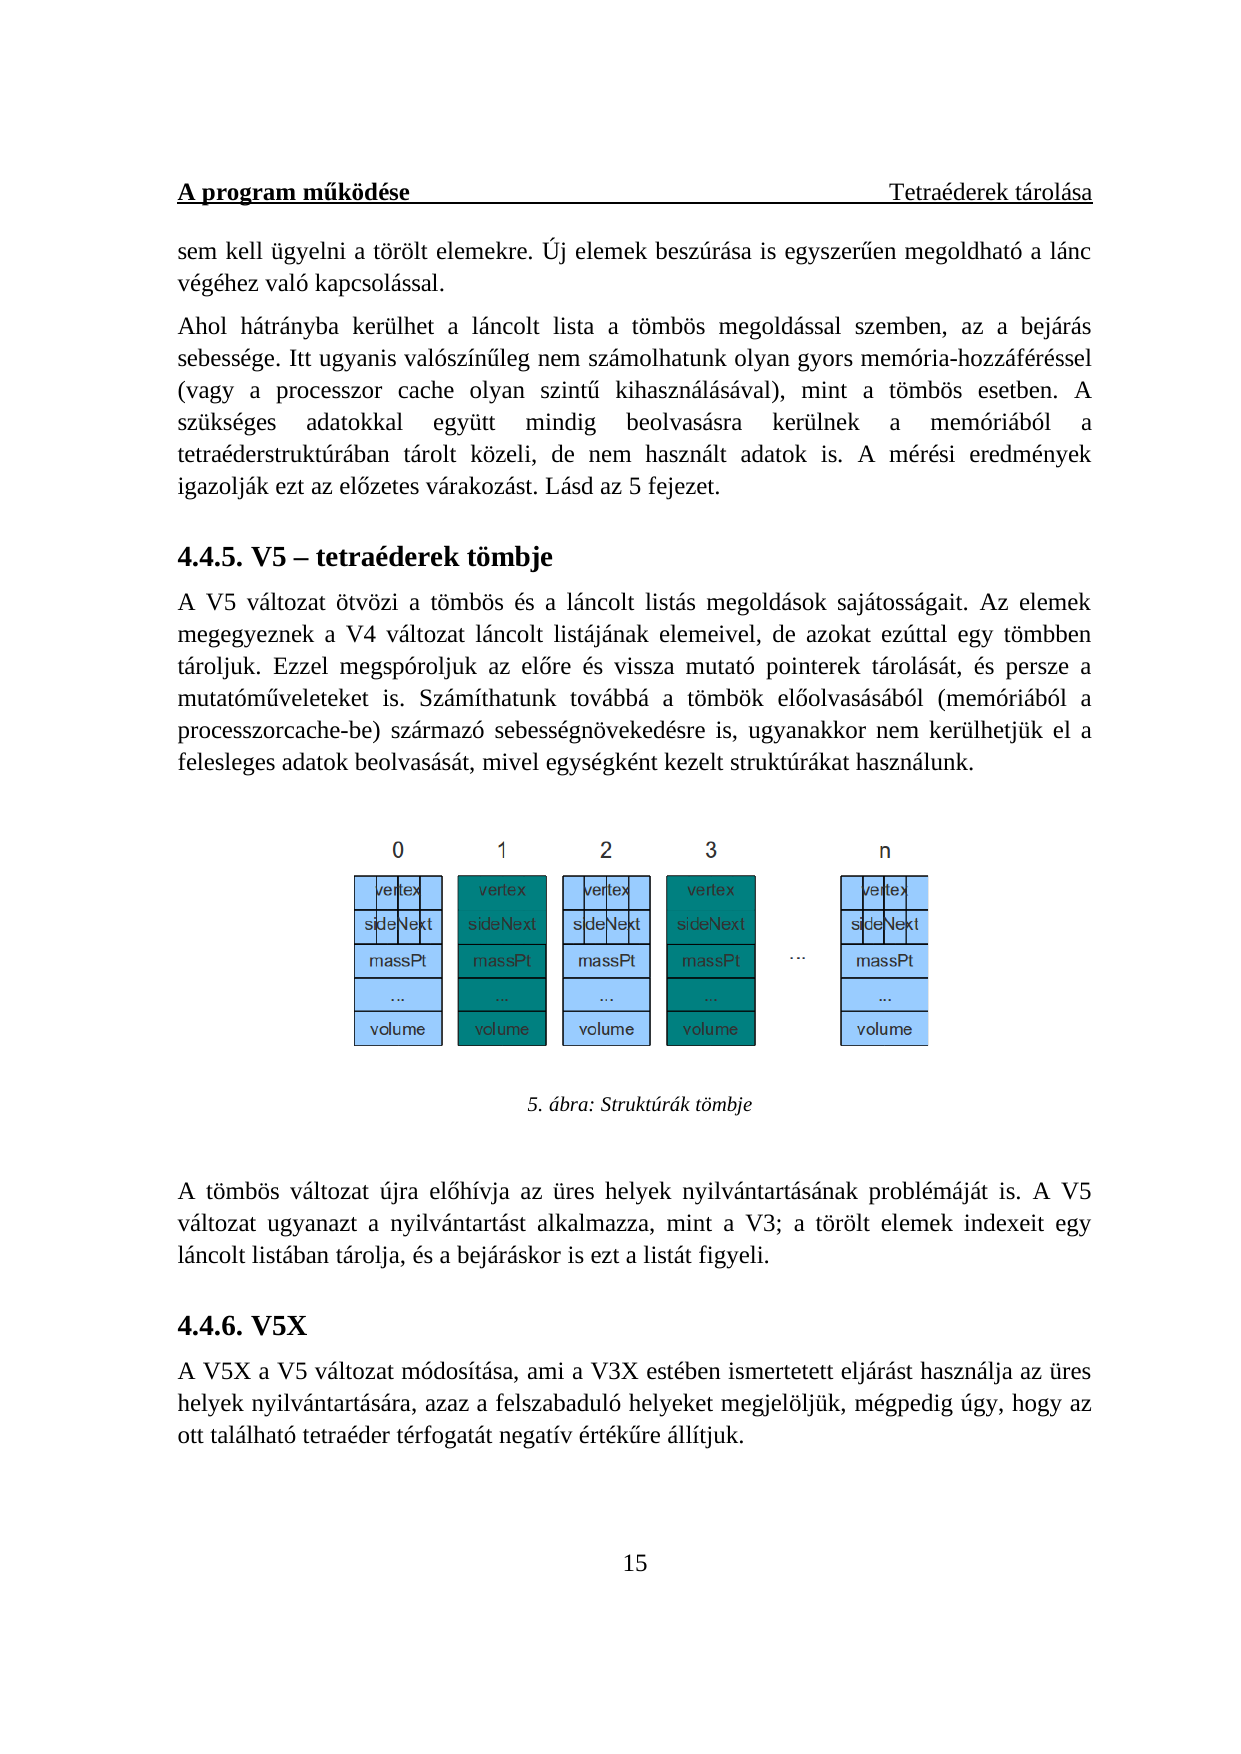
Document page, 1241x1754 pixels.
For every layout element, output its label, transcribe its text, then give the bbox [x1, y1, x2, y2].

subtitle V5X [177, 1308, 1093, 1342]
picture [354, 833, 929, 1046]
text A V5 változat ötvözi a tömbös és a láncolt listás megoldások sajátosságait. Az elemek megegyeznek a V4 változat láncolt listájának elemeivel, de azokat ezúttal egy tömbben tároljuk. Ezzel megspóroljuk az előre és vissza mutató pointerek tárolását, és persze a mutatóműveleteket is. Számíthatunk továbbá a tömbök előolvasásából (memóriából a processzorcache-be) származó sebességnövekedésre is, ugyanakkor nem kerülhetjük el a felesleges adatok beolvasását, mivel egységként kezelt struktúrákat használunk. [177, 587, 1093, 775]
text sem kell ügyelni a törölt elemekre. Új elemek beszúrása is egyszerűen megoldható a lánc végéhez való kapcsolással. [177, 236, 1093, 297]
text 5. ábra: Struktúrák tömbje [313, 1092, 969, 1116]
text Ahol hátrányba kerülhet a láncolt lista a tömbös megoldással szemben, az a bejárás sebessége. Itt ugyanis valószínűleg nem számolhatunk olyan gyors memória-hozzáféréssel (vagy a processzor cache olyan szintű kihasználásával), mint a tömbös esetben. A szükséges adatokkal együtt mindig beolvasásra kerülnek a memóriából a tetraéderstruktúrában tárolt közeli, de nem használt adatok is. A mérési eredmények igazolják ezt az előzetes várakozást. Lásd az 5. fejezet. [177, 311, 1093, 500]
text A V5X a V5 változat módosítása, ami a V3X estében ismertetett eljárást használja az üres helyek nyilvántartására, azaz a felszabaduló helyeket megjelöljük, mégpedig úgy, hogy az ott található tetraéder térfogatát negatív értékűre állítjuk. [177, 1356, 1093, 1449]
subtitle V5 – tetraéderek tömbje [177, 539, 1093, 573]
text A tömbös változat újra előhívja az üres helyek nyilvántartásának problémáját is. A V5 változat ugyanazt a nyilvántartást alkalmazza, mint a V3; a törölt elemek indexeit egy láncolt listában tárolja, és a bejáráskor is ezt a listát figyeli. [177, 1176, 1093, 1269]
